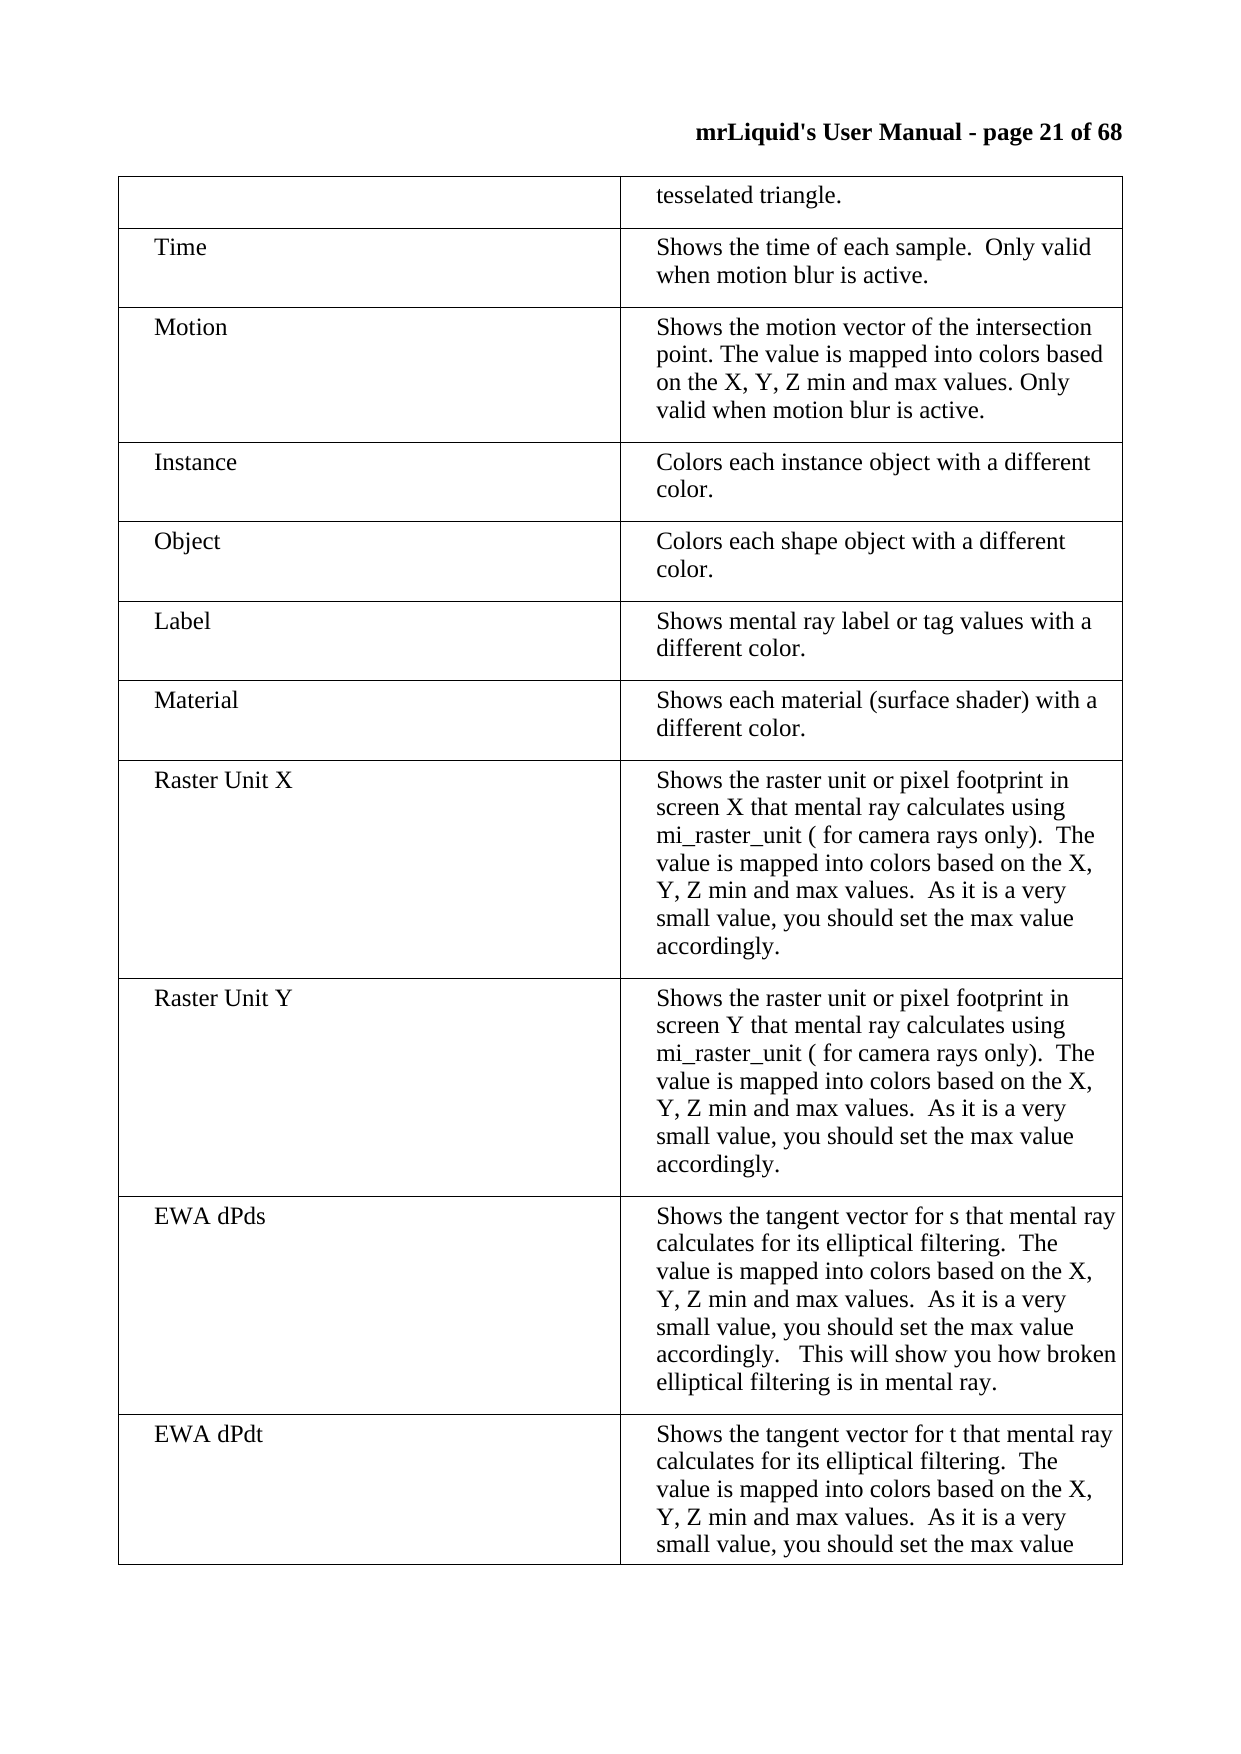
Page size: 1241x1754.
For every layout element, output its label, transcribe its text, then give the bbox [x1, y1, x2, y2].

table_cell Shows the tangent vector for t that mental ray calculates for its elliptical filtering. The value is mapped into colors based on the X, Y, Z min and max values. As it is a very small value, you should set the max value [621, 1415, 1122, 1564]
table_cell Shows the time of each sample. Only valid when motion blur is active. [621, 229, 1122, 307]
table_cell Shows each material (surface shader) with a different color. [621, 681, 1122, 760]
table_cell Colors each instance object with a different color. [621, 443, 1122, 521]
table_cell [119, 177, 620, 228]
table_cell Shows mental ray label or tag values with a different color. [621, 602, 1122, 680]
table_cell tesselated triangle. [621, 177, 1122, 228]
table_cell Shows the raster unit or pixel footprint in screen Y that mental ray calculates using mi_raster_unit ( for camera rays only). The value is mapped into colors based on the X, Y, Z min and max values. As it is a very small value, you should set the max value accordingly. [621, 979, 1122, 1196]
table_cell Time [119, 229, 620, 307]
table_cell Label [119, 602, 620, 680]
table_cell Raster Unit X [119, 761, 620, 978]
table_cell EWA dPds [119, 1197, 620, 1414]
table_cell Shows the motion vector of the intersection point. The value is mapped into colors based on the X, Y, Z min and max values. Only valid when motion blur is active. [621, 308, 1122, 442]
table_cell Shows the raster unit or pixel footprint in screen X that mental ray calculates using mi_raster_unit ( for camera rays only). The value is mapped into colors based on the X, Y, Z min and max values. As it is a very small value, you should set the max value accordingly. [621, 761, 1122, 978]
table_cell Motion [119, 308, 620, 442]
table_cell Material [119, 681, 620, 760]
table_cell Raster Unit Y [119, 979, 620, 1196]
table_cell EWA dPdt [119, 1415, 620, 1564]
table_cell Colors each shape object with a different color. [621, 522, 1122, 601]
table_cell Object [119, 522, 620, 601]
table_cell Instance [119, 443, 620, 521]
table_cell Shows the tangent vector for s that mental ray calculates for its elliptical filtering. The value is mapped into colors based on the X, Y, Z min and max values. As it is a very small value, you should set the max value accordingly. This will show you how broken elliptical filtering is in mental ray. [621, 1197, 1122, 1414]
